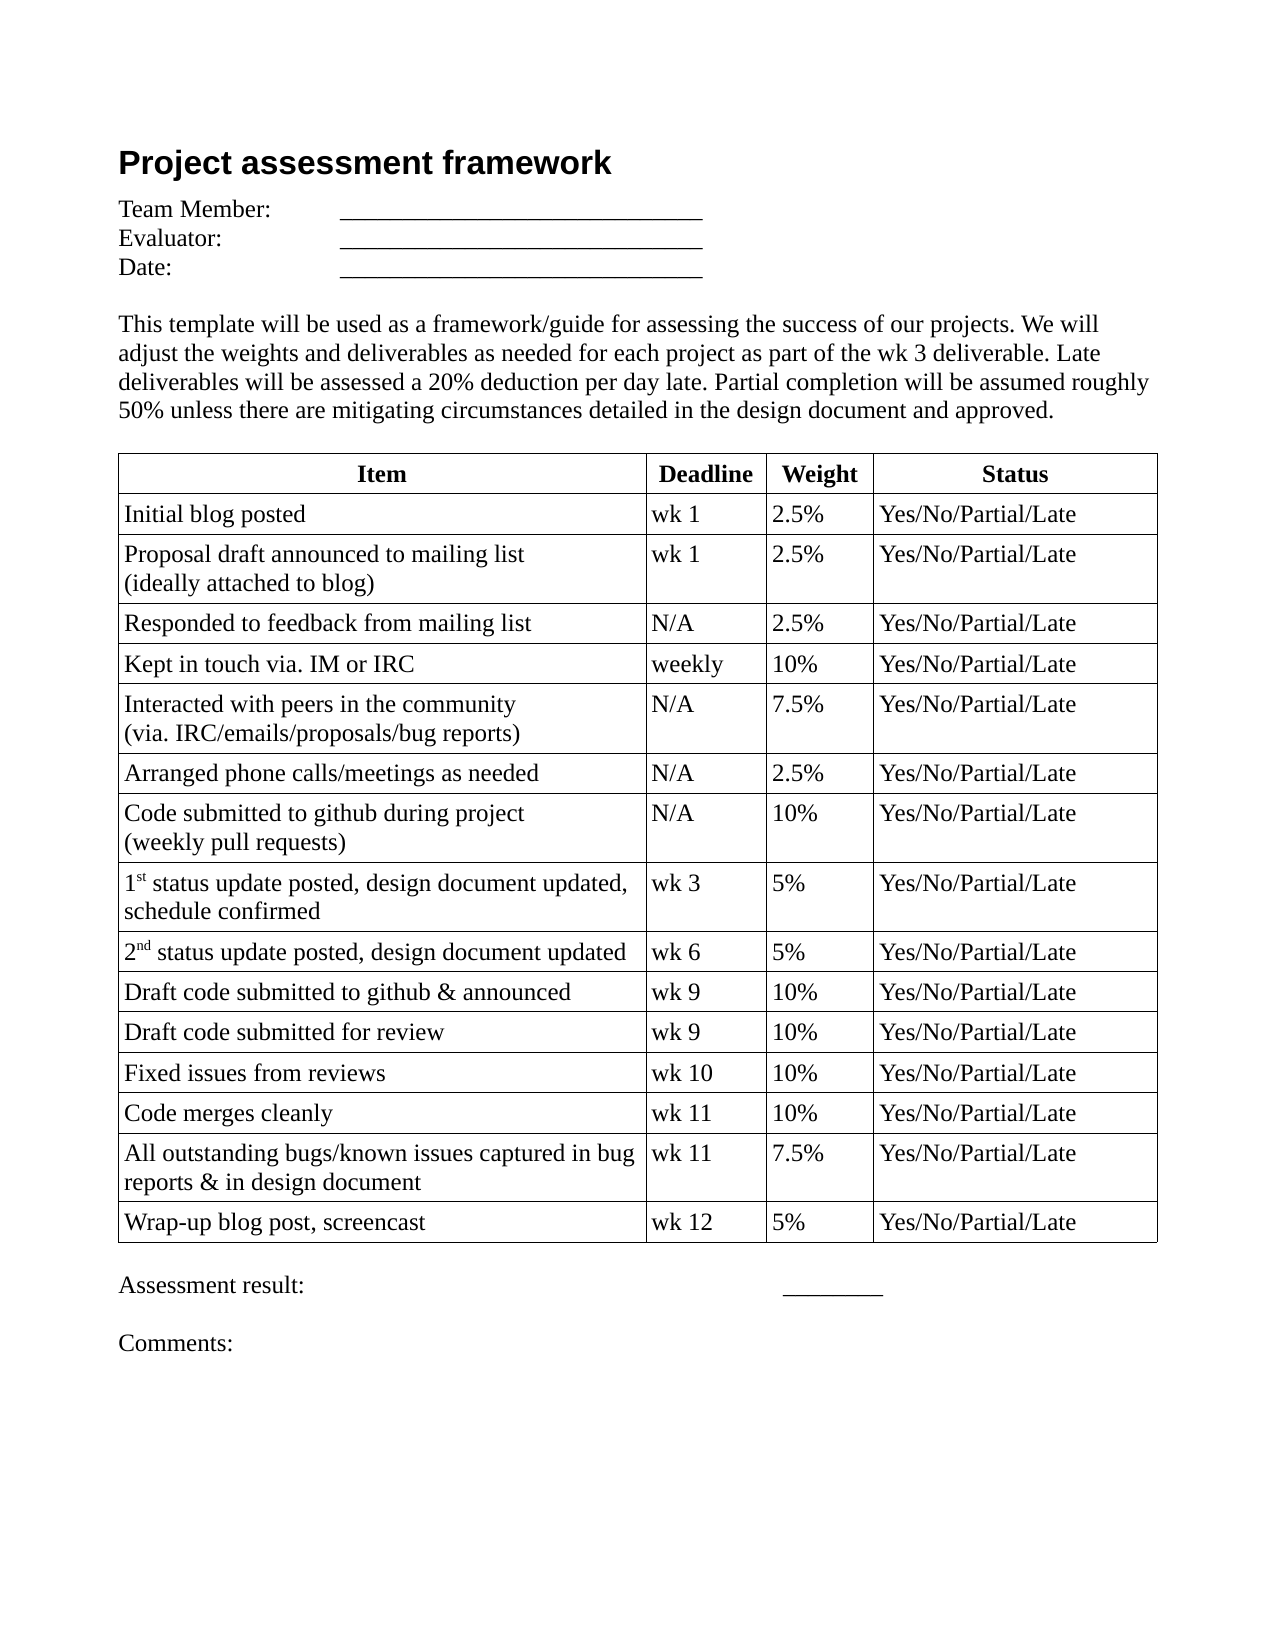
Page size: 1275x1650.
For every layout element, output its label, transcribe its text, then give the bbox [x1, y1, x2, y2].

text This template will be used as a framework/guide for assessing the success of our projects. We will adjust the weights and deliverables as needed for each project as part of the wk 3 deliverable. Late deliverables will be assessed a 20% deduction per day late. Partial completion will be assumed roughly 50% unless there are mitigating circumstances detailed in the design document and approved. [118, 309, 1157, 424]
table_cell Draft code submitted to github & announced [119, 972, 646, 1011]
table_cell All outstanding bugs/known issues captured in bug reports & in design document [119, 1134, 646, 1201]
table_cell Yes/No/Partial/Late [874, 1053, 1157, 1092]
table_cell Yes/No/Partial/Late [874, 863, 1157, 931]
text Evaluator: _____________________________ [118, 223, 1157, 252]
table_cell 5% [767, 932, 873, 971]
table_cell Yes/No/Partial/Late [874, 754, 1157, 793]
table_header Status [874, 454, 1157, 493]
table_cell 10% [767, 1012, 873, 1052]
table_cell wk 6 [647, 932, 766, 971]
table_cell Responded to feedback from mailing list [119, 604, 646, 643]
text Team Member: _____________________________ [118, 194, 1157, 223]
text Assessment result: ________ [118, 1271, 1157, 1299]
table_cell Draft code submitted for review [119, 1012, 646, 1052]
table_cell 7.5% [767, 1134, 873, 1201]
table_cell 2.5% [767, 535, 873, 603]
text Date: _____________________________ [118, 252, 1157, 281]
table_cell 2.5% [767, 494, 873, 534]
table_cell 10% [767, 794, 873, 862]
table_cell 10% [767, 644, 873, 683]
table_cell wk 1 [647, 535, 766, 603]
table_cell Fixed issues from reviews [119, 1053, 646, 1092]
table_cell Code merges cleanly [119, 1093, 646, 1132]
table_cell Proposal draft announced to mailing list (ideally attached to blog) [119, 535, 646, 603]
table_cell Yes/No/Partial/Late [874, 535, 1157, 603]
table_cell weekly [647, 644, 766, 683]
table_cell Yes/No/Partial/Late [874, 494, 1157, 534]
table_cell wk 12 [647, 1202, 766, 1242]
table_cell Yes/No/Partial/Late [874, 684, 1157, 752]
text Comments: [118, 1328, 1157, 1357]
table_cell Yes/No/Partial/Late [874, 1093, 1157, 1132]
table_cell Initial blog posted [119, 494, 646, 534]
table_header Weight [767, 454, 873, 493]
table_cell Yes/No/Partial/Late [874, 604, 1157, 643]
table_cell wk 1 [647, 494, 766, 534]
table_cell Wrap-up blog post, screencast [119, 1202, 646, 1242]
table_cell wk 10 [647, 1053, 766, 1092]
table_cell N/A [647, 794, 766, 862]
table_header Deadline [647, 454, 766, 493]
table_cell Yes/No/Partial/Late [874, 1134, 1157, 1201]
table_cell Arranged phone calls/meetings as needed [119, 754, 646, 793]
table_cell 7.5% [767, 684, 873, 752]
table_cell wk 3 [647, 863, 766, 931]
table_cell Yes/No/Partial/Late [874, 644, 1157, 683]
table_cell 5% [767, 863, 873, 931]
table_cell Code submitted to github during project (weekly pull requests) [119, 794, 646, 862]
table_cell wk 9 [647, 972, 766, 1011]
table_cell N/A [647, 604, 766, 643]
table_cell 10% [767, 1093, 873, 1132]
table_cell wk 11 [647, 1093, 766, 1132]
table_cell 2nd status update posted, design document updated [119, 932, 646, 971]
table_cell 2.5% [767, 604, 873, 643]
table_cell Yes/No/Partial/Late [874, 1202, 1157, 1242]
table_cell 1st status update posted, design document updated, schedule confirmed [119, 863, 646, 931]
table_cell 10% [767, 1053, 873, 1092]
table_cell 5% [767, 1202, 873, 1242]
table_cell N/A [647, 754, 766, 793]
table_cell Yes/No/Partial/Late [874, 794, 1157, 862]
table_cell wk 11 [647, 1134, 766, 1201]
table_cell N/A [647, 684, 766, 752]
table_cell Kept in touch via. IM or IRC [119, 644, 646, 683]
subtitle Project assessment framework [118, 143, 1157, 182]
table_cell 10% [767, 972, 873, 1011]
table_cell Yes/No/Partial/Late [874, 972, 1157, 1011]
table_cell Interacted with peers in the community (via. IRC/emails/proposals/bug reports) [119, 684, 646, 752]
table_header Item [119, 454, 646, 493]
table_cell Yes/No/Partial/Late [874, 1012, 1157, 1052]
table_cell wk 9 [647, 1012, 766, 1052]
table_cell Yes/No/Partial/Late [874, 932, 1157, 971]
table_cell 2.5% [767, 754, 873, 793]
